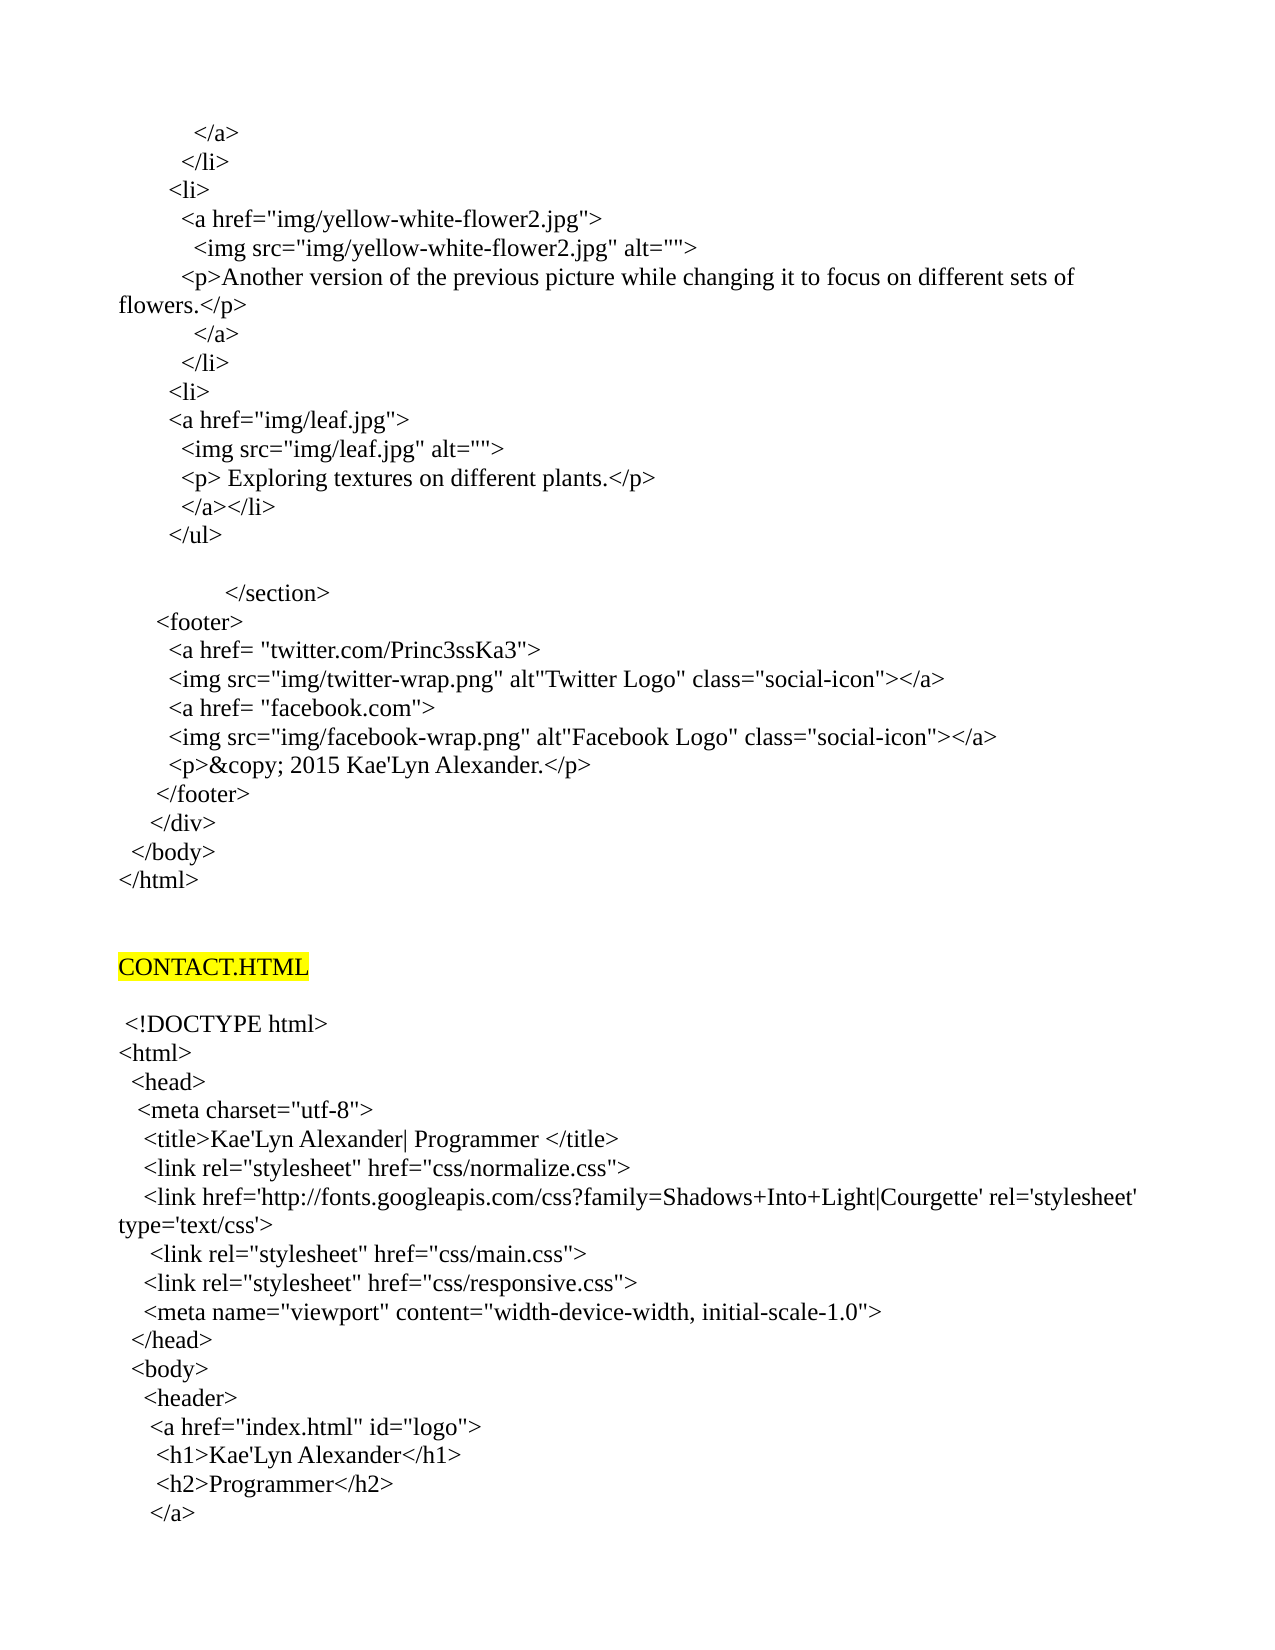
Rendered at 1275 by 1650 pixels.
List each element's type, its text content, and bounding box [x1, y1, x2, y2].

text <a href= "facebook.com"> [118, 693, 1157, 722]
text <li> [118, 377, 1157, 406]
text <img src="img/facebook-wrap.png" alt"Facebook Logo" class="social-icon"></a> [118, 722, 1157, 751]
text <a href="img/leaf.jpg"> [118, 406, 1157, 434]
text </head> [118, 1326, 1157, 1354]
text </div> [118, 808, 1157, 837]
text <head> [118, 1067, 1157, 1096]
text <title>Kae'Lyn Alexander| Programmer </title> [118, 1124, 1157, 1153]
text </html> [118, 866, 1157, 894]
text <link rel="stylesheet" href="css/main.css"> [118, 1239, 1157, 1268]
text <h2>Programmer</h2> [118, 1469, 1157, 1498]
text </a> [118, 319, 1157, 348]
text </body> [118, 837, 1157, 866]
text <a href="index.html" id="logo"> [118, 1412, 1157, 1441]
text </ul> [118, 521, 1157, 549]
text CONTACT.HTML [118, 952, 1157, 981]
text </li> [118, 147, 1157, 176]
text </a> [118, 118, 1157, 147]
text </footer> [118, 779, 1157, 808]
text <li> [118, 176, 1157, 204]
text <img src="img/yellow-white-flower2.jpg" alt=""> [118, 233, 1157, 262]
text <link rel="stylesheet" href="css/responsive.css"> [118, 1268, 1157, 1297]
text </a></li> [118, 492, 1157, 521]
text <body> [118, 1354, 1157, 1383]
text <footer> [118, 607, 1157, 636]
text <a href= "twitter.com/Princ3ssKa3"> [118, 636, 1157, 664]
text <img src="img/twitter-wrap.png" alt"Twitter Logo" class="social-icon"></a> [118, 664, 1157, 693]
text <header> [118, 1383, 1157, 1412]
text <link rel="stylesheet" href="css/normalize.css"> [118, 1153, 1157, 1182]
text <img src="img/leaf.jpg" alt=""> [118, 434, 1157, 463]
text <html> [118, 1038, 1157, 1067]
text <meta name="viewport" content="width-device-width, initial-scale-1.0"> [118, 1297, 1157, 1326]
text </li> [118, 348, 1157, 377]
text <link href='http://fonts.googleapis.com/css?family=Shadows+Into+Light|Courgette' rel='stylesheet' type='text/css'> [118, 1182, 1157, 1239]
text <meta charset="utf-8"> [118, 1096, 1157, 1124]
text <p> Exploring textures on different plants.</p> [118, 463, 1157, 492]
text <p>Another version of the previous picture while changing it to focus on different sets of flowers.</p> [118, 262, 1157, 319]
text </a> [118, 1498, 1157, 1527]
text <p>&copy; 2015 Kae'Lyn Alexander.</p> [118, 751, 1157, 779]
text </section> [118, 578, 1157, 607]
text <!DOCTYPE html> [118, 1009, 1157, 1038]
text <h1>Kae'Lyn Alexander</h1> [118, 1441, 1157, 1469]
text <a href="img/yellow-white-flower2.jpg"> [118, 204, 1157, 233]
